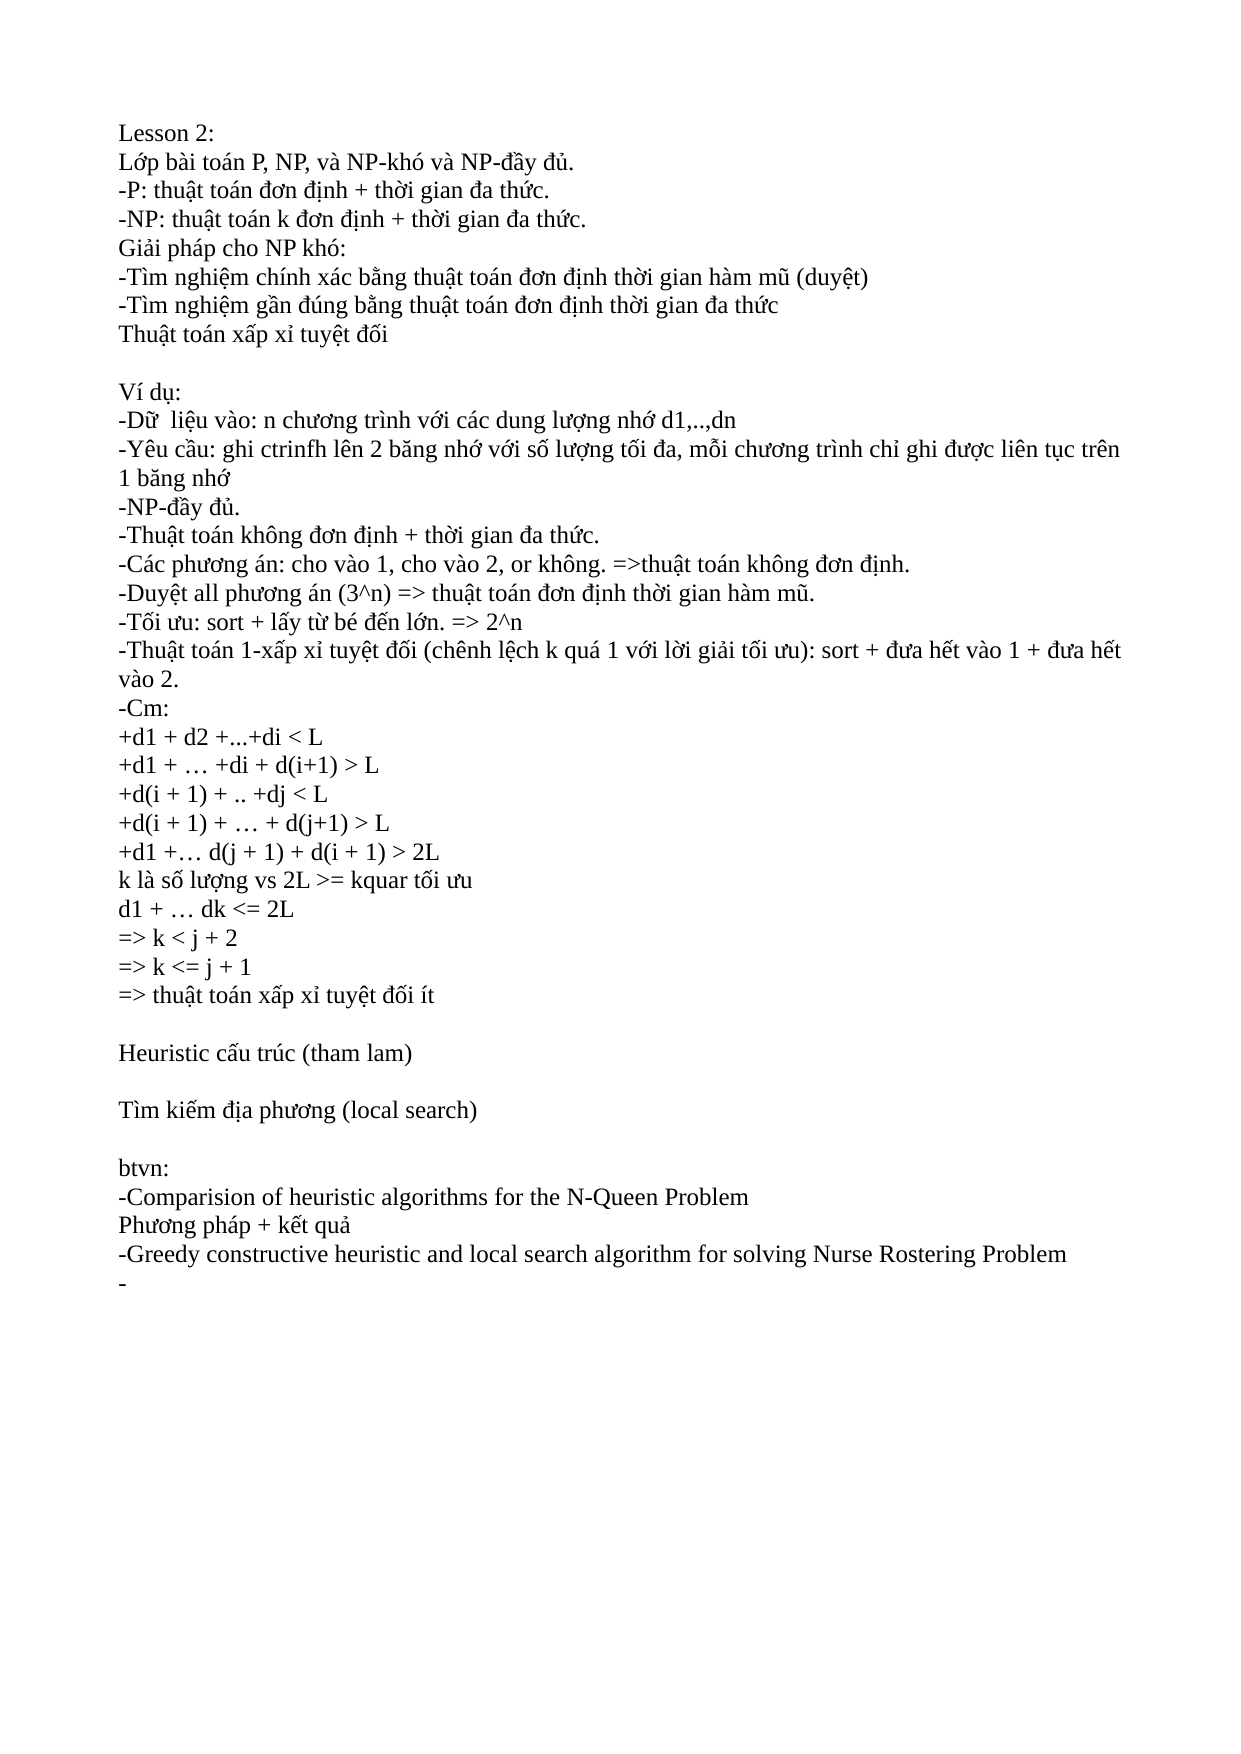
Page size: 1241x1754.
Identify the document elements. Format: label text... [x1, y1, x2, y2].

text -Tìm nghiệm gần đúng bằng thuật toán đơn định thời gian đa thức [118, 291, 1122, 319]
text => thuật toán xấp xỉ tuyệt đối ít [118, 981, 1122, 1009]
text -Thuật toán không đơn định + thời gian đa thức. [118, 521, 1122, 549]
text Heuristic cấu trúc (tham lam) [118, 1038, 1122, 1067]
text -Tối ưu: sort + lấy từ bé đến lớn. => 2^n [118, 607, 1122, 636]
text btvn: [118, 1153, 1122, 1182]
text -Duyệt all phương án (3^n) => thuật toán đơn định thời gian hàm mũ. [118, 578, 1122, 607]
text -NP-đầy đủ. [118, 492, 1122, 521]
text => k <= j + 1 [118, 952, 1122, 981]
text -Comparision of heuristic algorithms for the N-Queen Problem [118, 1182, 1122, 1211]
text Thuật toán xấp xỉ tuyệt đối [118, 319, 1122, 348]
text k là số lượng vs 2L >= kquar tối ưu [118, 866, 1122, 894]
text -Các phương án: cho vào 1, cho vào 2, or không. =>thuật toán không đơn định. [118, 549, 1122, 578]
text -NP: thuật toán k đơn định + thời gian đa thức. [118, 204, 1122, 233]
text +d(i + 1) + … + d(j+1) > L [118, 808, 1122, 837]
text -P: thuật toán đơn định + thời gian đa thức. [118, 176, 1122, 204]
text Lớp bài toán P, NP, và NP-khó và NP-đầy đủ. [118, 147, 1122, 176]
text Phương pháp + kết quả [118, 1211, 1122, 1239]
text +d(i + 1) + .. +dj < L [118, 779, 1122, 808]
text d1 + … dk <= 2L [118, 894, 1122, 923]
text -Greedy constructive heuristic and local search algorithm for solving Nurse Rostering Problem [118, 1239, 1122, 1268]
text +d1 + … +di + d(i+1) > L [118, 751, 1122, 779]
text => k < j + 2 [118, 923, 1122, 952]
text +d1 +… d(j + 1) + d(i + 1) > 2L [118, 837, 1122, 866]
text -Yêu cầu: ghi ctrinfh lên 2 băng nhớ với số lượng tối đa, mỗi chương trình chỉ ghi được liên tục trên 1 băng nhớ [118, 434, 1122, 492]
text - [118, 1268, 1122, 1297]
text Ví dụ: [118, 377, 1122, 406]
text -Dữ liệu vào: n chương trình với các dung lượng nhớ d1,..,dn [118, 406, 1122, 434]
text +d1 + d2 +...+di < L [118, 722, 1122, 751]
text -Thuật toán 1-xấp xỉ tuyệt đối (chênh lệch k quá 1 với lời giải tối ưu): sort + đưa hết vào 1 + đưa hết vào 2. [118, 636, 1122, 693]
text Lesson 2: [118, 118, 1122, 147]
text -Tìm nghiệm chính xác bằng thuật toán đơn định thời gian hàm mũ (duyệt) [118, 262, 1122, 291]
text Tìm kiếm địa phương (local search) [118, 1096, 1122, 1124]
text -Cm: [118, 693, 1122, 722]
text Giải pháp cho NP khó: [118, 233, 1122, 262]
